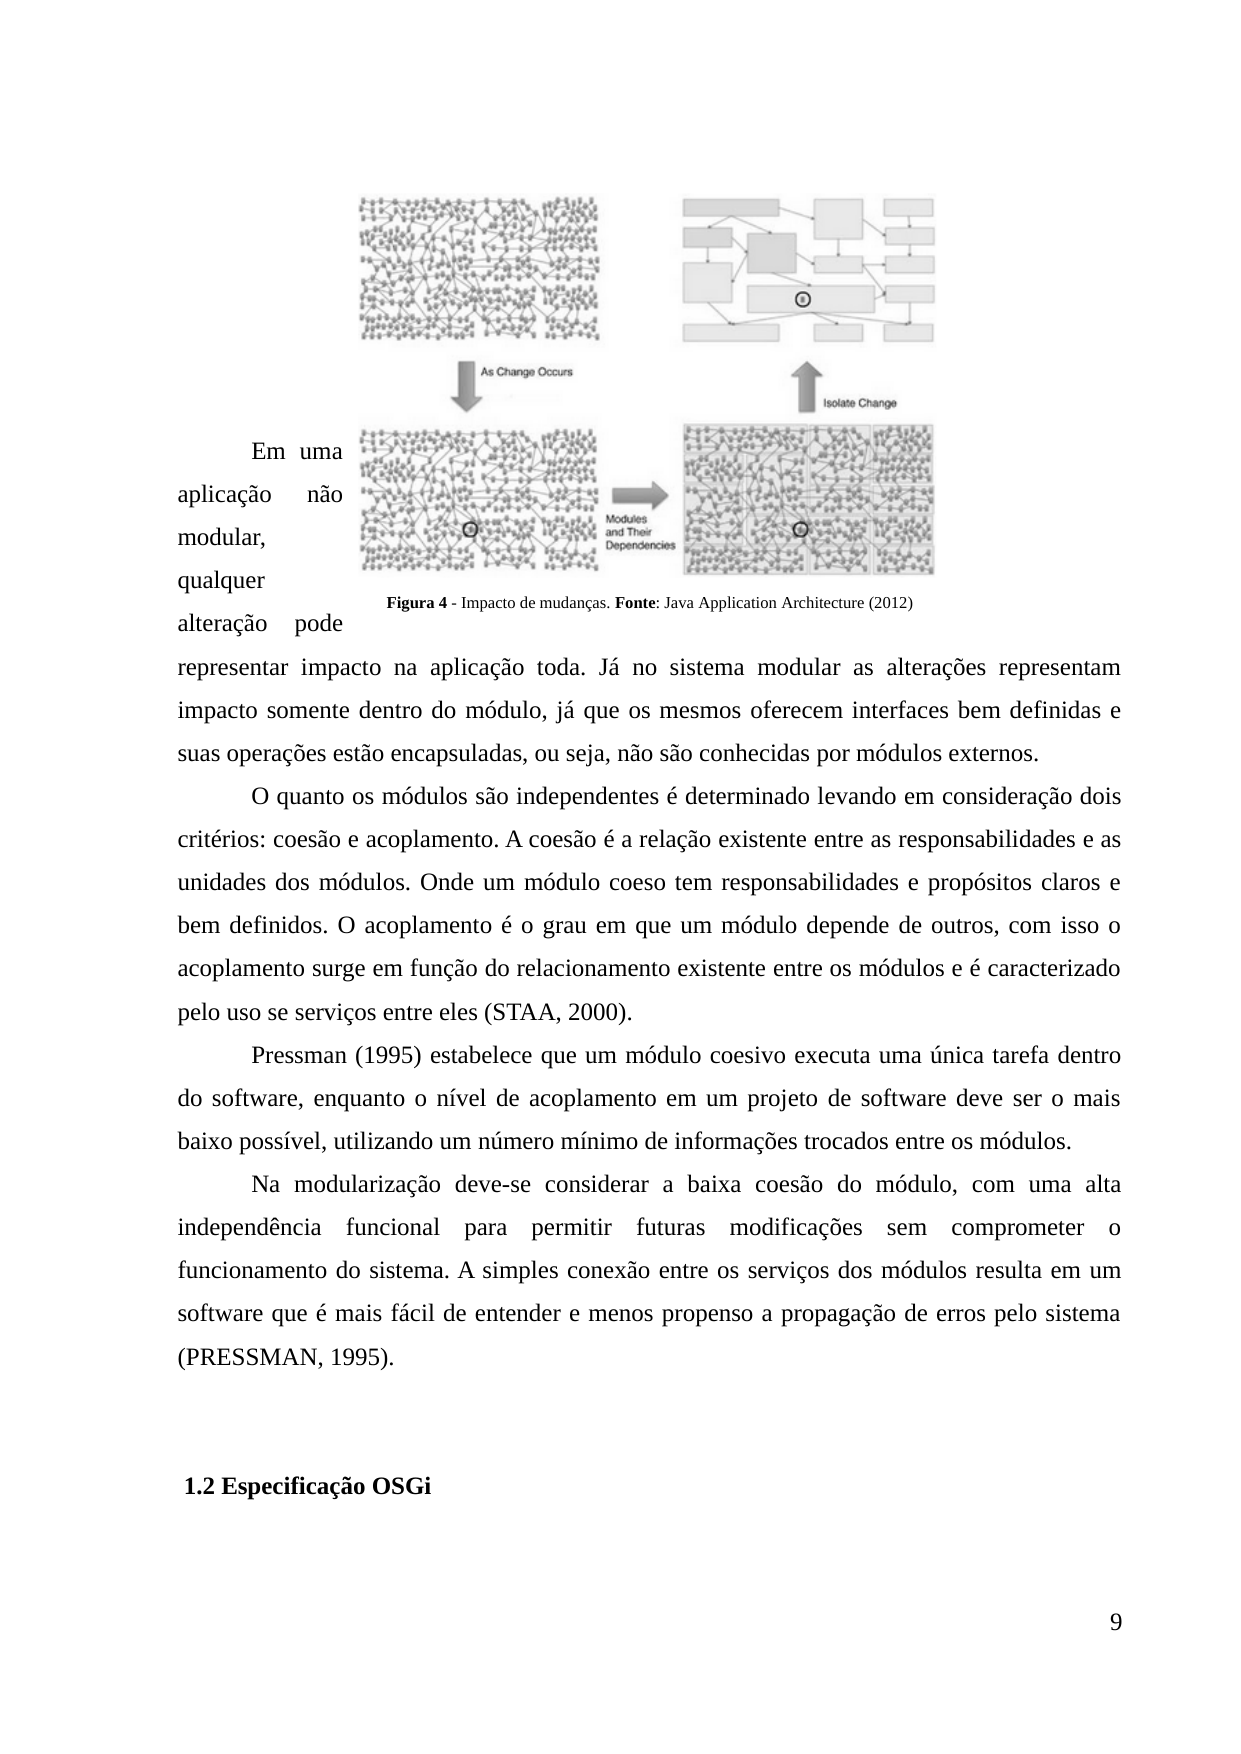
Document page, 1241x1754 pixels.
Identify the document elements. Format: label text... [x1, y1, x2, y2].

picture [342, 177, 957, 593]
text Pressman (1995) estabelece que um módulo coesivo executa uma única tarefa dentro do software, enquanto o nível de acoplamento em um projeto de software deve ser o mais baixo possível, utilizando um número mínimo de informações trocados entre os módulos. [177, 1040, 1122, 1155]
text Figura 4 - Impacto de mudanças. Fonte: Java Application Architecture (2012) [343, 593, 956, 612]
text Na modularização deve-se considerar a baixa coesão do módulo, com uma alta independência funcional para permitir futuras modificações sem comprometer o funcionamento do sistema. A simples conexão entre os serviços dos módulos resulta em um software que é mais fácil de entender e menos propenso a propagação de erros pelo sistema (PRESSMAN, 1995). [177, 1169, 1122, 1370]
text Em uma aplicação não modular, qualquer alteração pode representar impacto na aplicação toda. Já no sistema modular as alterações representam impacto somente dentro do módulo, já que os mesmos oferecem interfaces bem definidas e suas operações estão encapsuladas, ou seja, não são conhecidas por módulos externos. [177, 436, 1122, 767]
subtitle Especificação OSGi [177, 1471, 1122, 1500]
text O quanto os módulos são independentes é determinado levando em consideração dois critérios: coesão e acoplamento. A coesão é a relação existente entre as responsabilidades e as unidades dos módulos. Onde um módulo coeso tem responsabilidades e propósitos claros e bem definidos. O acoplamento é o grau em que um módulo depende de outros, com isso o acoplamento surge em função do relacionamento existente entre os módulos e é caracterizado pelo uso se serviços entre eles (STAA, 2000). [177, 781, 1122, 1025]
